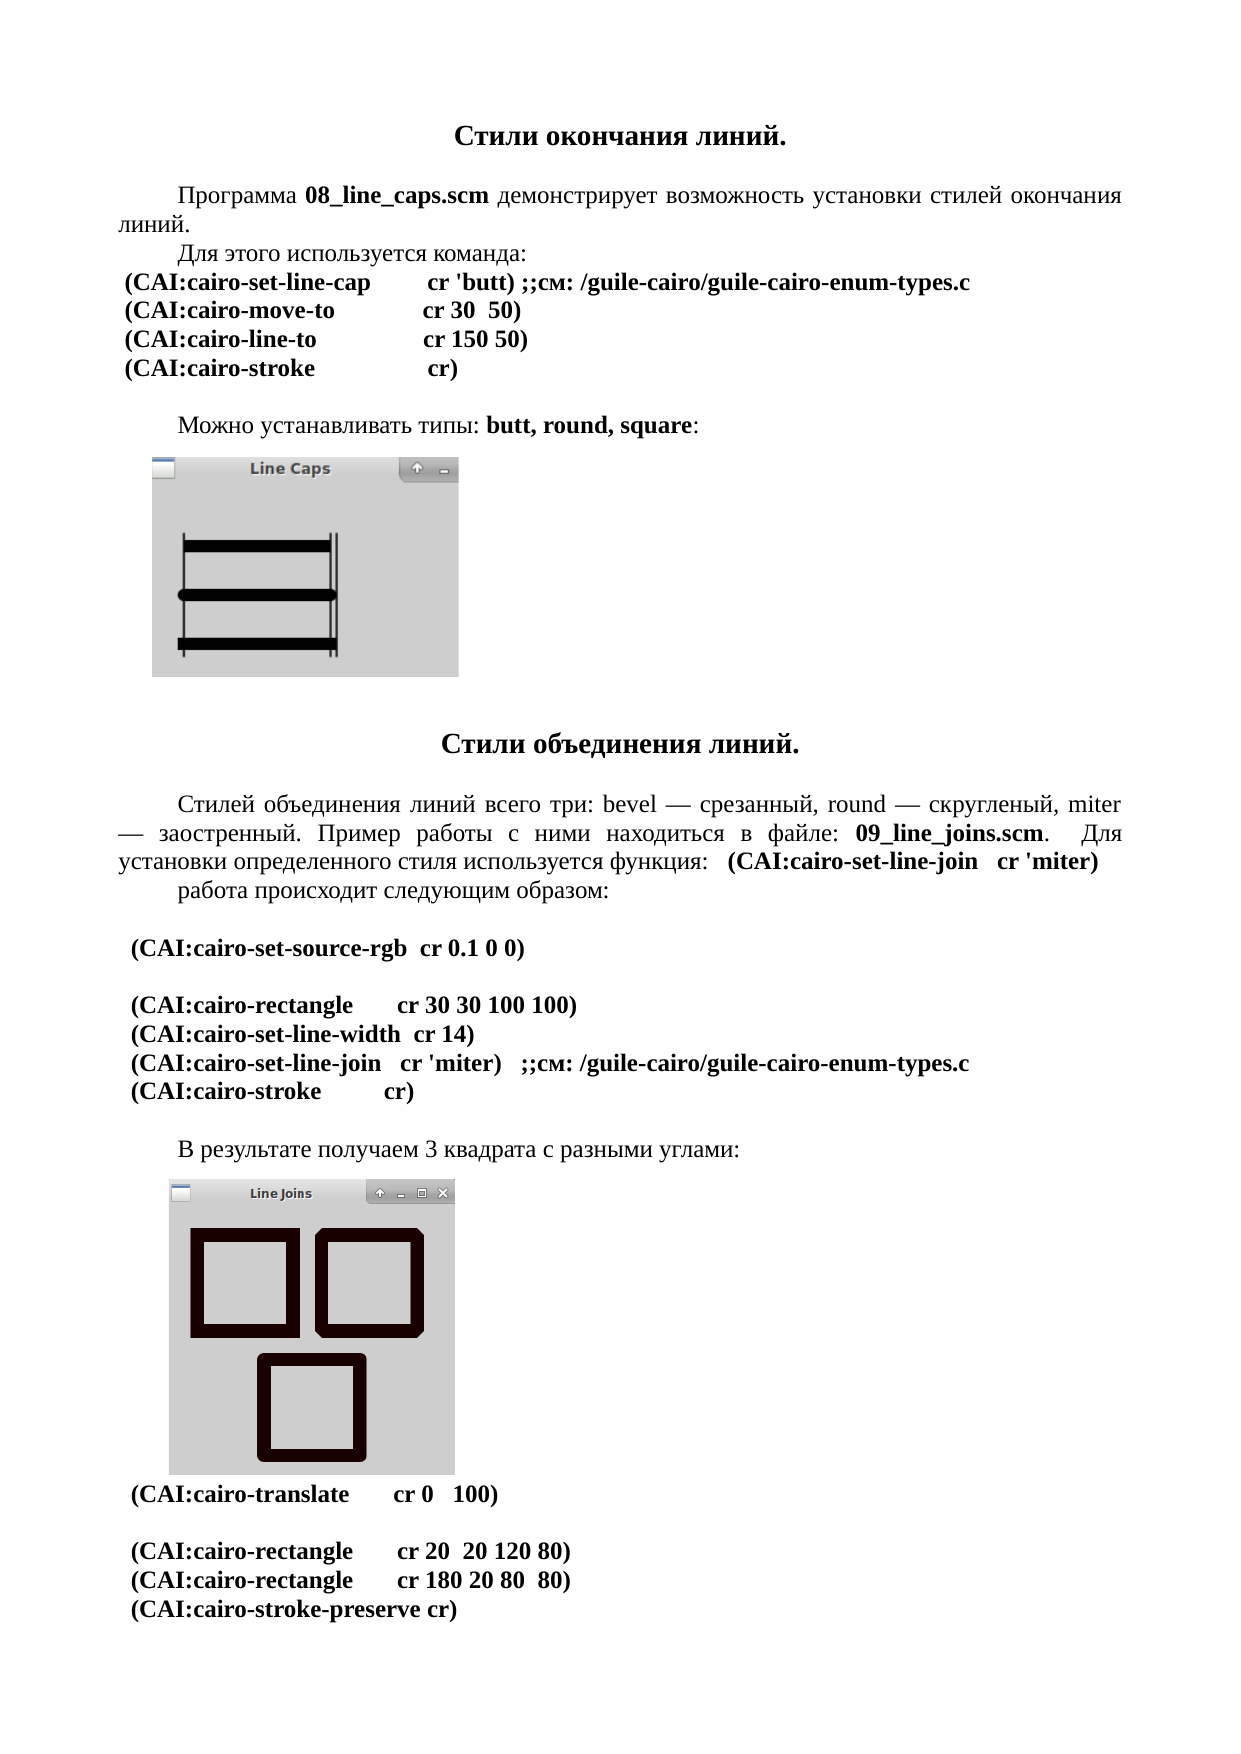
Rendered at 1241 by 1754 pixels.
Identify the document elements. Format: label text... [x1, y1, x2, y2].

text работа происходит следующим образом: [118, 875, 1122, 904]
text (CAI:cairo-set-line-join cr 'miter) ;;см: /guile-cairo/guile-cairo-enum-types.c [118, 1048, 1122, 1076]
text (CAI:cairo-rectangle cr 180 20 80 80) [118, 1565, 1122, 1594]
picture [152, 457, 459, 677]
text (CAI:cairo-line-to cr 150 50) [118, 324, 1122, 353]
text В результате получаем 3 квадрата с разными углами: [118, 1134, 1122, 1163]
text Стили объединения линий. [118, 727, 1122, 760]
text (CAI:cairo-rectangle cr 30 30 100 100) [118, 990, 1122, 1019]
text (CAI:cairo-rectangle cr 20 20 120 80) [118, 1536, 1122, 1565]
text (CAI:cairo-set-source-rgb cr 0.1 0 0) [118, 933, 1122, 961]
text Программа 08_line_caps.scm демонстрирует возможность установки стилей окончания линий. [118, 180, 1122, 238]
text Можно устанавливать типы: butt, round, square: [118, 410, 1122, 439]
text (CAI:cairo-stroke-preserve cr) [118, 1594, 1122, 1623]
text Для этого используется команда: [118, 238, 1122, 267]
text (CAI:cairo-stroke cr) [118, 353, 1122, 382]
text (CAI:cairo-set-line-cap cr 'butt) ;;см: /guile-cairo/guile-cairo-enum-types.c [118, 267, 1122, 295]
text (CAI:cairo-translate cr 0 100) [118, 1479, 1122, 1508]
picture [168, 1179, 455, 1475]
text Стили окончания линий. [118, 118, 1122, 152]
text (CAI:cairo-move-to cr 30 50) [118, 295, 1122, 324]
text Стилей объединения линий всего три: bevel — срезанный, round — скругленый, miter — заостренный. Пример работы с ними находиться в файле: 09_line_joins.scm. Для установки определенного стиля используется функция: (CAI:cairo-set-line-join cr 'miter) [118, 789, 1122, 875]
text (CAI:cairo-set-line-width cr 14) [118, 1019, 1122, 1048]
text (CAI:cairo-stroke cr) [118, 1076, 1122, 1105]
